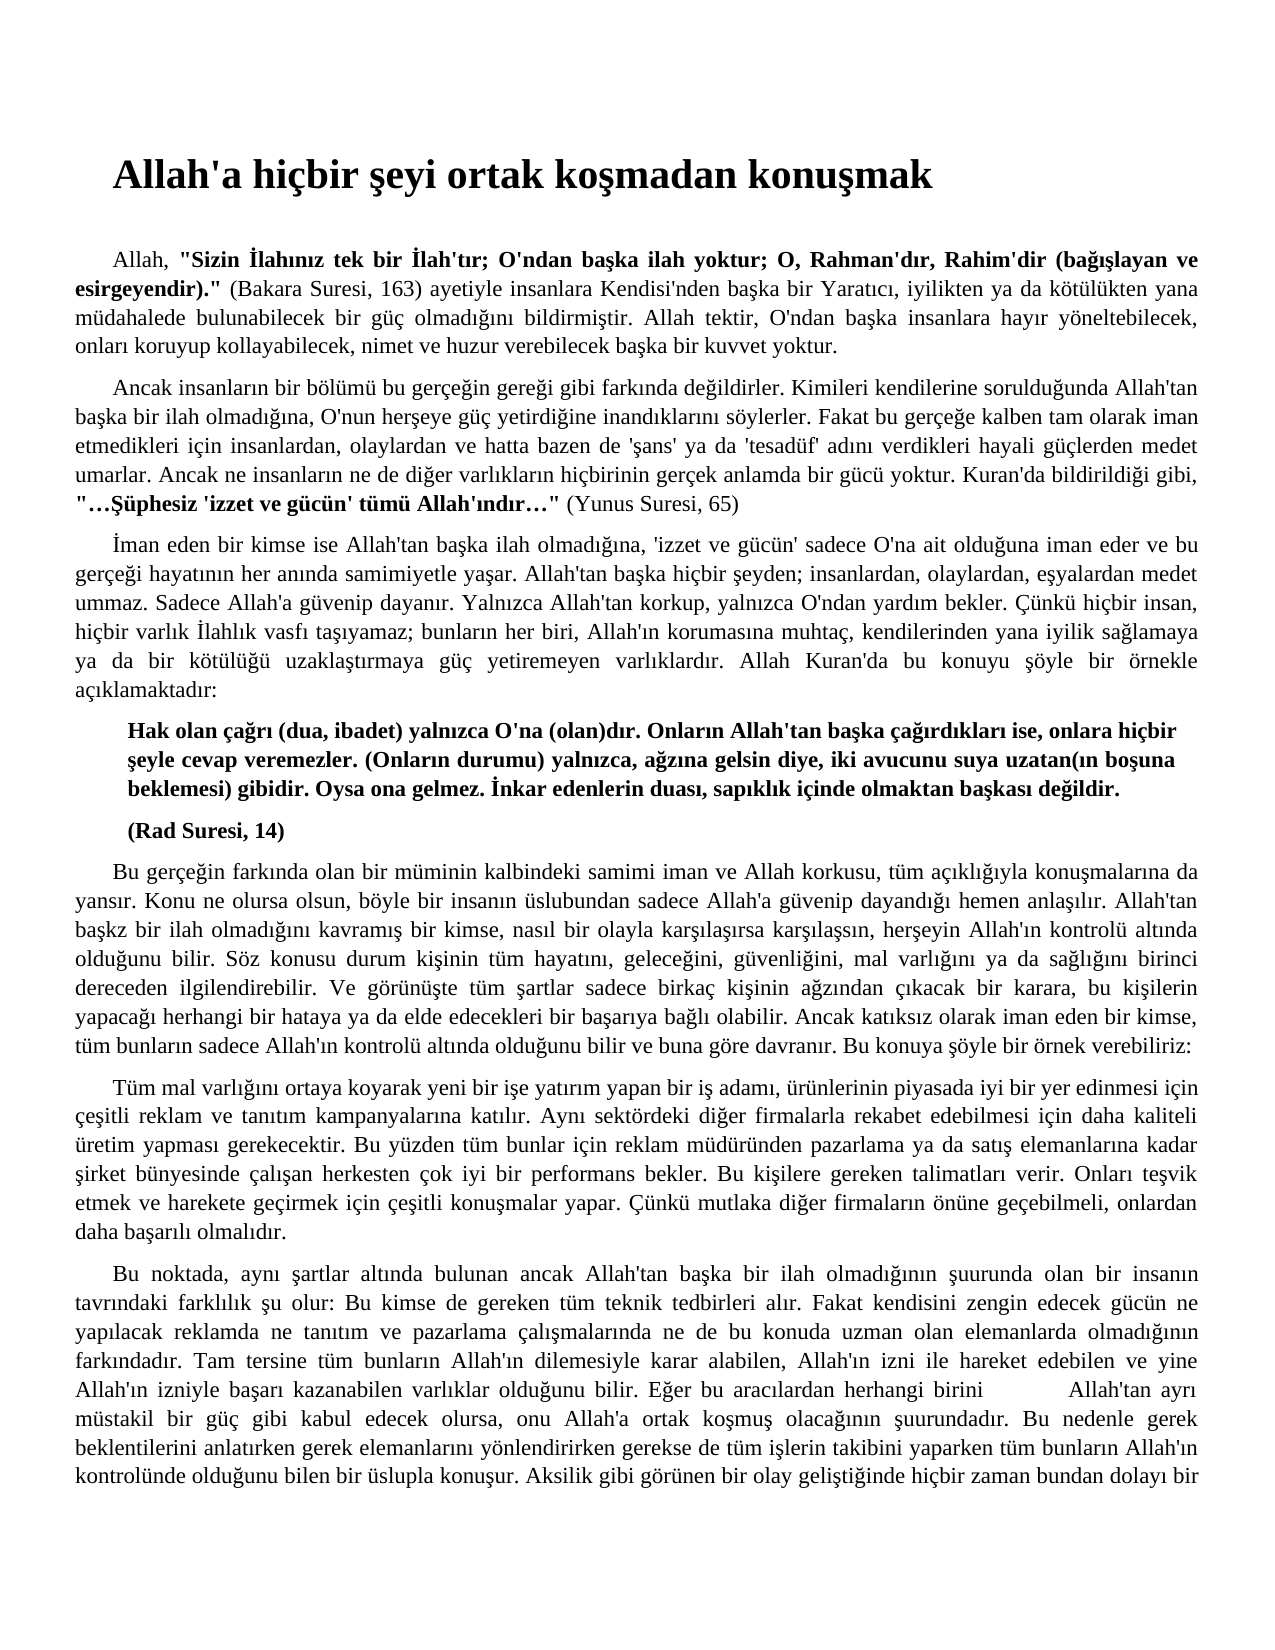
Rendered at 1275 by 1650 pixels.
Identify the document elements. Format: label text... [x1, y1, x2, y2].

text (Rad Suresi, 14) [127, 817, 1177, 843]
text Bu noktada, aynı şartlar altında bulunan ancak Allah'tan başka bir ilah olmadığının şuurunda olan bir insanın tavrındaki farklılık şu olur: Bu kimse de gereken tüm teknik tedbirleri alır. Fakat kendisini zengin edecek gücün ne yapılacak reklamda ne tanıtım ve pazarlama çalışmalarında ne de bu konuda uzman olan elemanlarda olmadığının farkındadır. Tam tersine tüm bunların Allah'ın dilemesiyle karar alabilen, Allah'ın izni ile hareket edebilen ve yine Allah'ın izniyle başarı kazanabilen varlıklar olduğunu bilir. Eğer bu aracılardan herhangi birini Allah'tan ayrı müstakil bir güç gibi kabul edecek olursa, onu Allah'a ortak koşmuş olacağının şuurundadır. Bu nedenle gerek beklentilerini anlatırken gerek elemanlarını yönlendirirken gerekse de tüm işlerin takibini yaparken tüm bunların Allah'ın kontrolünde olduğunu bilen bir üslupla konuşur. Aksilik gibi görünen bir olay geliştiğinde hiçbir zaman bundan dolayı bir [75, 1260, 1200, 1489]
text Bu gerçeğin farkında olan bir müminin kalbindeki samimi iman ve Allah korkusu, tüm açıklığıyla konuşmalarına da yansır. Konu ne olursa olsun, böyle bir insanın üslubundan sadece Allah'a güvenip dayandığı hemen anlaşılır. Allah'tan başkz bir ilah olmadığını kavramış bir kimse, nasıl bir olayla karşılaşırsa karşılaşsın, herşeyin Allah'ın kontrolü altında olduğunu bilir. Söz konusu durum kişinin tüm hayatını, geleceğini, güvenliğini, mal varlığını ya da sağlığını birinci dereceden ilgilendirebilir. Ve görünüşte tüm şartlar sadece birkaç kişinin ağzından çıkacak bir karara, bu kişilerin yapacağı herhangi bir hataya ya da elde edecekleri bir başarıya bağlı olabilir. Ancak katıksız olarak iman eden bir kimse, tüm bunların sadece Allah'ın kontrolü altında olduğunu bilir ve buna göre davranır. Bu konuya şöyle bir örnek verebiliriz: [75, 858, 1200, 1058]
subtitle Allah'a hiçbir şeyi ortak koşmadan konuşmak [112, 150, 1200, 198]
text Tüm mal varlığını ortaya koyarak yeni bir işe yatırım yapan bir iş adamı, ürünlerinin piyasada iyi bir yer edinmesi için çeşitli reklam ve tanıtım kampanyalarına katılır. Aynı sektördeki diğer firmalarla rekabet edebilmesi için daha kaliteli üretim yapması gerekecektir. Bu yüzden tüm bunlar için reklam müdüründen pazarlama ya da satış elemanlarına kadar şirket bünyesinde çalışan herkesten çok iyi bir performans bekler. Bu kişilere gereken talimatları verir. Onları teşvik etmek ve harekete geçirmek için çeşitli konuşmalar yapar. Çünkü mutlaka diğer firmaların önüne geçebilmeli, onlardan daha başarılı olmalıdır. [75, 1073, 1200, 1245]
text Allah, "Sizin İlahınız tek bir İlah'tır; O'ndan başka ilah yoktur; O, Rahman'dır, Rahim'dir (bağışlayan ve esirgeyendir)." (Bakara Suresi, 163) ayetiyle insanlara Kendisi'nden başka bir Yaratıcı, iyilikten ya da kötülükten yana müdahalede bulunabilecek bir güç olmadığını bildirmiştir. Allah tektir, O'ndan başka insanlara hayır yöneltebilecek, onları koruyup kollayabilecek, nimet ve huzur verebilecek başka bir kuvvet yoktur. [75, 246, 1200, 359]
text Ancak insanların bir bölümü bu gerçeğin gereği gibi farkında değildirler. Kimileri kendilerine sorulduğunda Allah'tan başka bir ilah olmadığına, O'nun herşeye güç yetirdiğine inandıklarını söylerler. Fakat bu gerçeğe kalben tam olarak iman etmedikleri için insanlardan, olaylardan ve hatta bazen de 'şans' ya da 'tesadüf' adını verdikleri hayali güçlerden medet umarlar. Ancak ne insanların ne de diğer varlıkların hiçbirinin gerçek anlamda bir gücü yoktur. Kuran'da bildirildiği gibi, "…Şüphesiz 'izzet ve gücün' tümü Allah'ındır…" (Yunus Suresi, 65) [75, 374, 1200, 516]
text Hak olan çağrı (dua, ibadet) yalnızca O'na (olan)dır. Onların Allah'tan başka çağırdıkları ise, onlara hiçbir şeyle cevap veremezler. (Onların durumu) yalnızca, ağzına gelsin diye, iki avucunu suya uzatan(ın boşuna beklemesi) gibidir. Oysa ona gelmez. İnkar edenlerin duası, sapıklık içinde olmaktan başkası değildir. [127, 717, 1177, 802]
text İman eden bir kimse ise Allah'tan başka ilah olmadığına, 'izzet ve gücün' sadece O'na ait olduğuna iman eder ve bu gerçeği hayatının her anında samimiyetle yaşar. Allah'tan başka hiçbir şeyden; insanlardan, olaylardan, eşyalardan medet ummaz. Sadece Allah'a güvenip dayanır. Yalnızca Allah'tan korkup, yalnızca O'ndan yardım bekler. Çünkü hiçbir insan, hiçbir varlık İlahlık vasfı taşıyamaz; bunların her biri, Allah'ın korumasına muhtaç, kendilerinden yana iyilik sağlamaya ya da bir kötülüğü uzaklaştırmaya güç yetiremeyen varlıklardır. Allah Kuran'da bu konuyu şöyle bir örnekle açıklamaktadır: [75, 531, 1200, 702]
